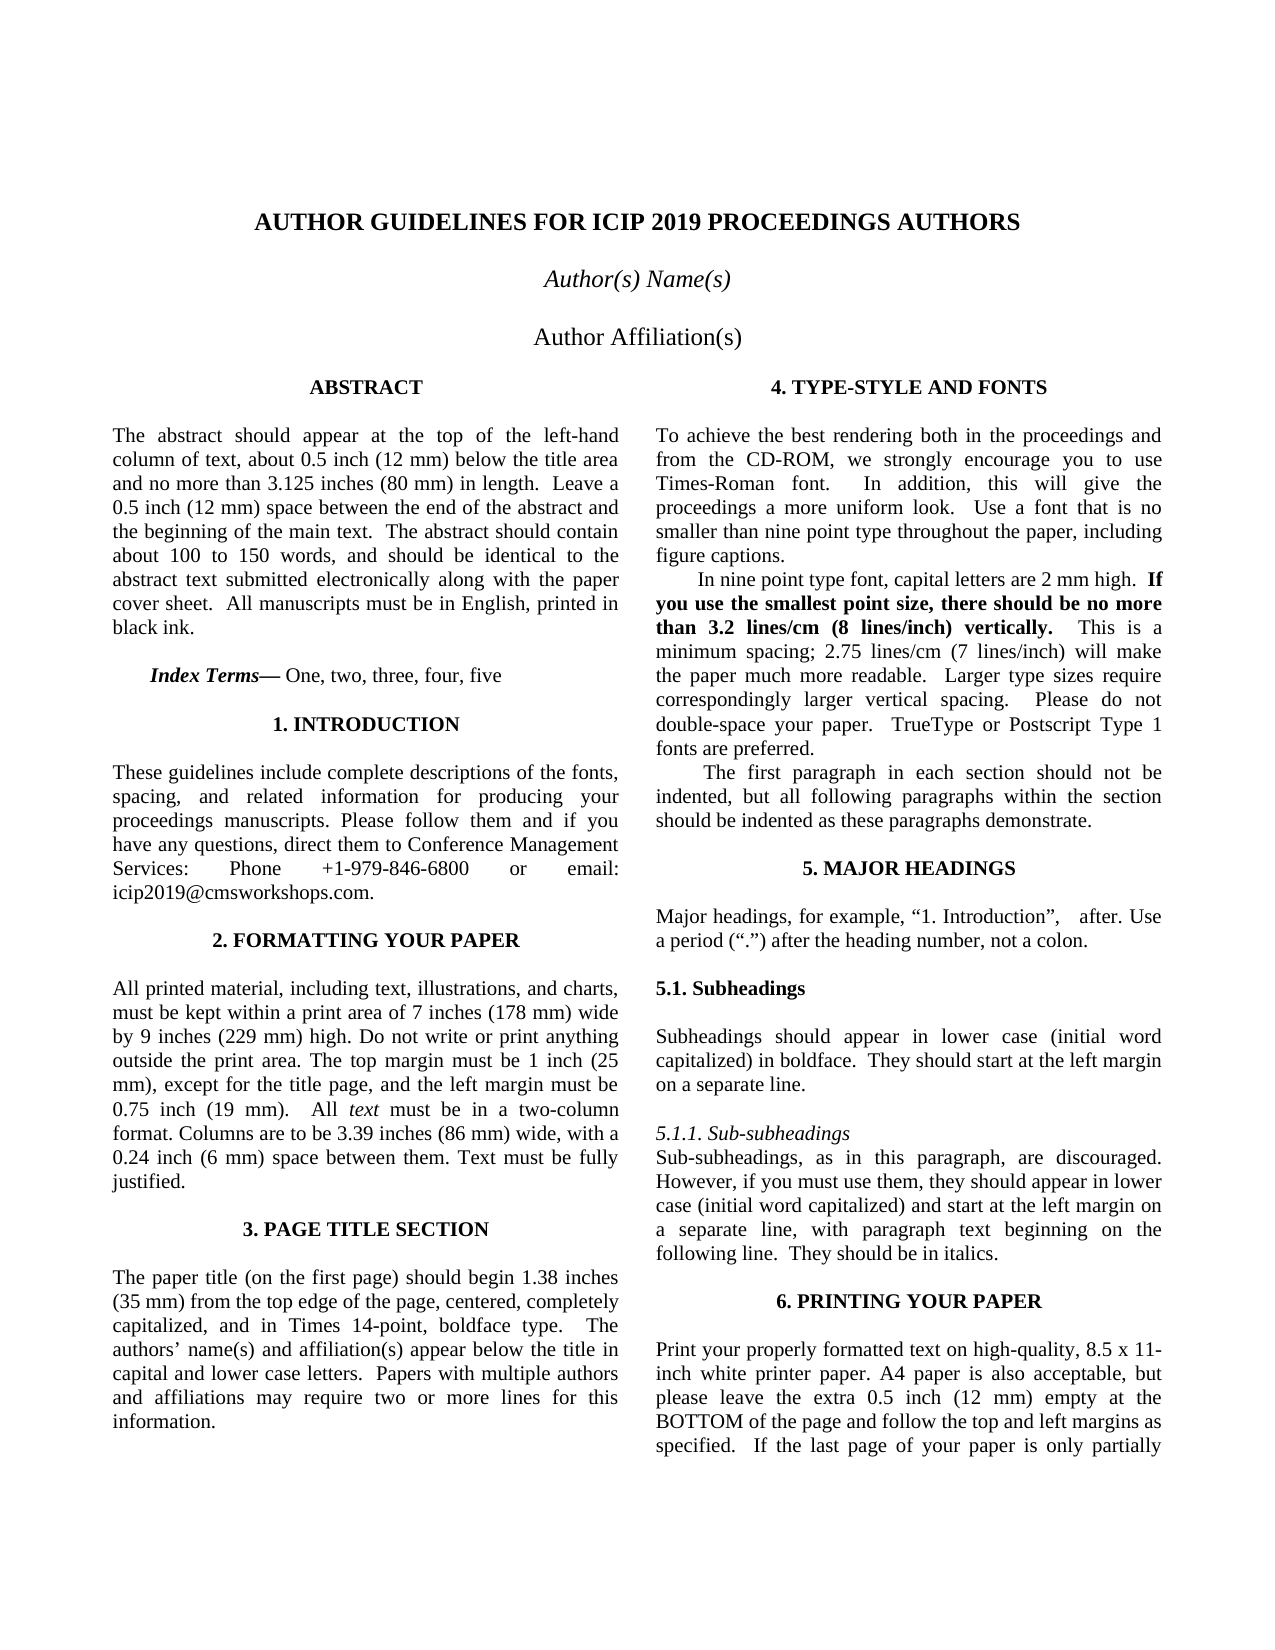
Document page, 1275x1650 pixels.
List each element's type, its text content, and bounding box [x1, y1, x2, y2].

text Author(s) Name(s) [112, 264, 1162, 293]
text 1. Introduction [112, 711, 619, 736]
text In nine point type font, capital letters are 2 mm high. If you use the smallest point size, there should be no more than 3.2 lines/cm (8 lines/inch) vertically. This is a minimum spacing; 2.75 lines/cm (7 lines/inch) will make the paper much more readable. Larger type sizes require correspondingly larger vertical spacing. Please do not double-space your paper. TrueType or Postscript Type 1 fonts are preferred. [656, 567, 1162, 759]
text 3. Page title section [112, 1217, 619, 1241]
subtitle Author Guidelines for ICIP 2019 Proceedings authors [112, 207, 1162, 236]
text 4. Type-style and fonts [656, 374, 1162, 399]
text 5.1.1. Sub-subheadings [656, 1121, 1162, 1144]
text The first paragraph in each section should not be indented, but all following paragraphs within the section should be indented as these paragraphs demonstrate. [656, 759, 1162, 832]
text Sub-subheadings, as in this paragraph, are discouraged. However, if you must use them, they should appear in lower case (initial word capitalized) and start at the left margin on a separate line, with paragraph text beginning on the following line. They should be in italics. [656, 1144, 1162, 1265]
text Subheadings should appear in lower case (initial word capitalized) in boldface. They should start at the left margin on a separate line. [656, 1024, 1162, 1096]
text These guidelines include complete descriptions of the fonts, spacing, and related information for producing your proceedings manuscripts. Please follow them and if you have any questions, direct them to Conference Management Services: Phone +1-979-846-6800 or email: icip2019@cmsworkshops.com. [112, 759, 619, 904]
text Index Terms— One, two, three, four, five [112, 663, 619, 687]
subtitle Abstract [112, 374, 619, 399]
text 5.1. Subheadings [656, 976, 1162, 1000]
text 5. MAjor headings [656, 856, 1162, 880]
text All printed material, including text, illustrations, and charts, must be kept within a print area of 7 inches (178 mm) wide by 9 inches (229 mm) high. Do not write or print anything outside the print area. The top margin must be 1 inch (25 mm), except for the title page, and the left margin must be 0.75 inch (19 mm). All text must be in a two-column format. Columns are to be 3.39 inches (86 mm) wide, with a 0.24 inch (6 mm) space between them. Text must be fully justified. [112, 976, 619, 1193]
text Print your properly formatted text on high-quality, 8.5 x 11-inch white printer paper. A4 paper is also acceptable, but please leave the extra 0.5 inch (12 mm) empty at the BOTTOM of the page and follow the top and left margins as specified. If the last page of your paper is only partially [656, 1337, 1162, 1457]
text 2. Formatting your paper [112, 928, 619, 952]
text Major headings, for example, “1. Introduction”, after. Use a period (“.”) after the heading number, not a colon. [656, 904, 1162, 952]
text Author Affiliation(s) [112, 322, 1162, 351]
text The paper title (on the first page) should begin 1.38 inches (35 mm) from the top edge of the page, centered, completely capitalized, and in Times 14-point, boldface type. The authors’ name(s) and affiliation(s) appear below the title in capital and lower case letters. Papers with multiple authors and affiliations may require two or more lines for this information. [112, 1265, 619, 1433]
text The abstract should appear at the top of the left-hand column of text, about 0.5 inch (12 mm) below the title area and no more than 3.125 inches (80 mm) in length. Leave a 0.5 inch (12 mm) space between the end of the abstract and the beginning of the main text. The abstract should contain about 100 to 150 words, and should be identical to the abstract text submitted electronically along with the paper cover sheet. All manuscripts must be in English, printed in black ink. [112, 423, 619, 639]
text 6. Printing your paper [656, 1289, 1162, 1313]
text To achieve the best rendering both in the proceedings and from the CD-ROM, we strongly encourage you to use Times-Roman font. In addition, this will give the proceedings a more uniform look. Use a font that is no smaller than nine point type throughout the paper, including figure captions. [656, 423, 1162, 567]
